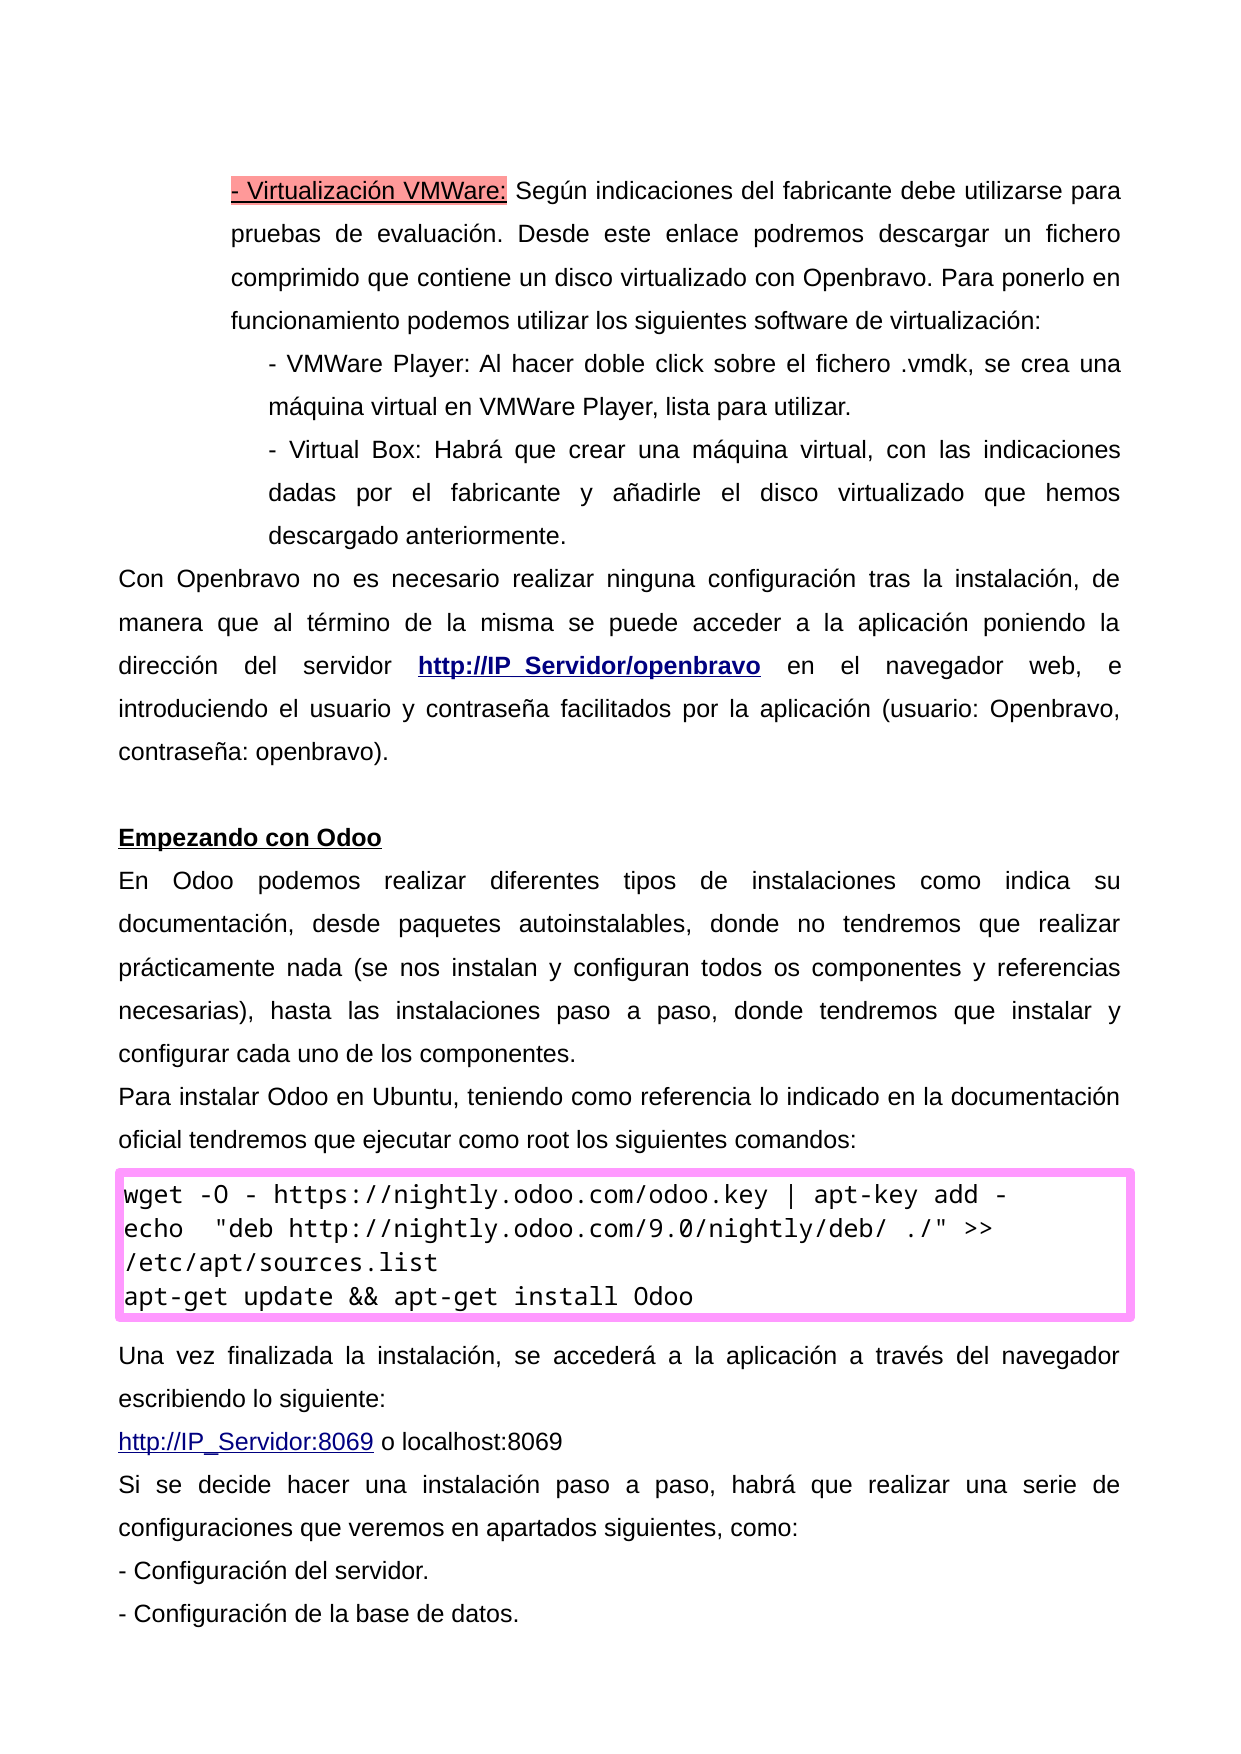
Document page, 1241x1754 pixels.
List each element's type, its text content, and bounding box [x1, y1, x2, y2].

text - Configuración del servidor. [118, 1556, 1122, 1585]
list - VMWare Player: Al hacer doble click sobre el fichero .vmdk, se crea una máquina virtual en VMWare Player, lista para utilizar. [231, 349, 1122, 421]
list - Virtual Box: Habrá que crear una máquina virtual, con las indicaciones dadas por el fabricante y añadirle el disco virtualizado que hemos descargado anteriormente. [231, 435, 1122, 550]
text http://IP_Servidor:8069 o localhost:8069 [118, 1427, 1122, 1456]
text En Odoo podemos realizar diferentes tipos de instalaciones como indica su documentación, desde paquetes autoinstalables, donde no tendremos que realizar prácticamente nada (se nos instalan y configuran todos os componentes y referencias necesarias), hasta las instalaciones paso a paso, donde tendremos que instalar y configurar cada uno de los componentes. [118, 866, 1122, 1068]
text - Configuración de la base de datos. [118, 1599, 1122, 1628]
text Si se decide hacer una instalación paso a paso, habrá que realizar una serie de configuraciones que veremos en apartados siguientes, como: [118, 1470, 1122, 1542]
text Con Openbravo no es necesario realizar ninguna configuración tras la instalación, de manera que al término de la misma se puede acceder a la aplicación poniendo la dirección del servidor http://IP_Servidor/openbravo en el navegador web, e introduciendo el usuario y contraseña facilitados por la aplicación (usuario: Openbravo, contraseña: openbravo). [118, 564, 1122, 766]
list - Virtualización VMWare: Según indicaciones del fabricante debe utilizarse para pruebas de evaluación. Desde este enlace podremos descargar un fichero comprimido que contiene un disco virtualizado con Openbravo. Para ponerlo en funcionamiento podemos utilizar los siguientes software de virtualización: [193, 176, 1122, 334]
text Para instalar Odoo en Ubuntu, teniendo como referencia lo indicado en la documentación oficial tendremos que ejecutar como root los siguientes comandos: [118, 1082, 1122, 1154]
text Empezando con Odoo [118, 823, 1122, 852]
text Una vez finalizada la instalación, se accederá a la aplicación a través del navegador escribiendo lo siguiente: [118, 1341, 1122, 1413]
